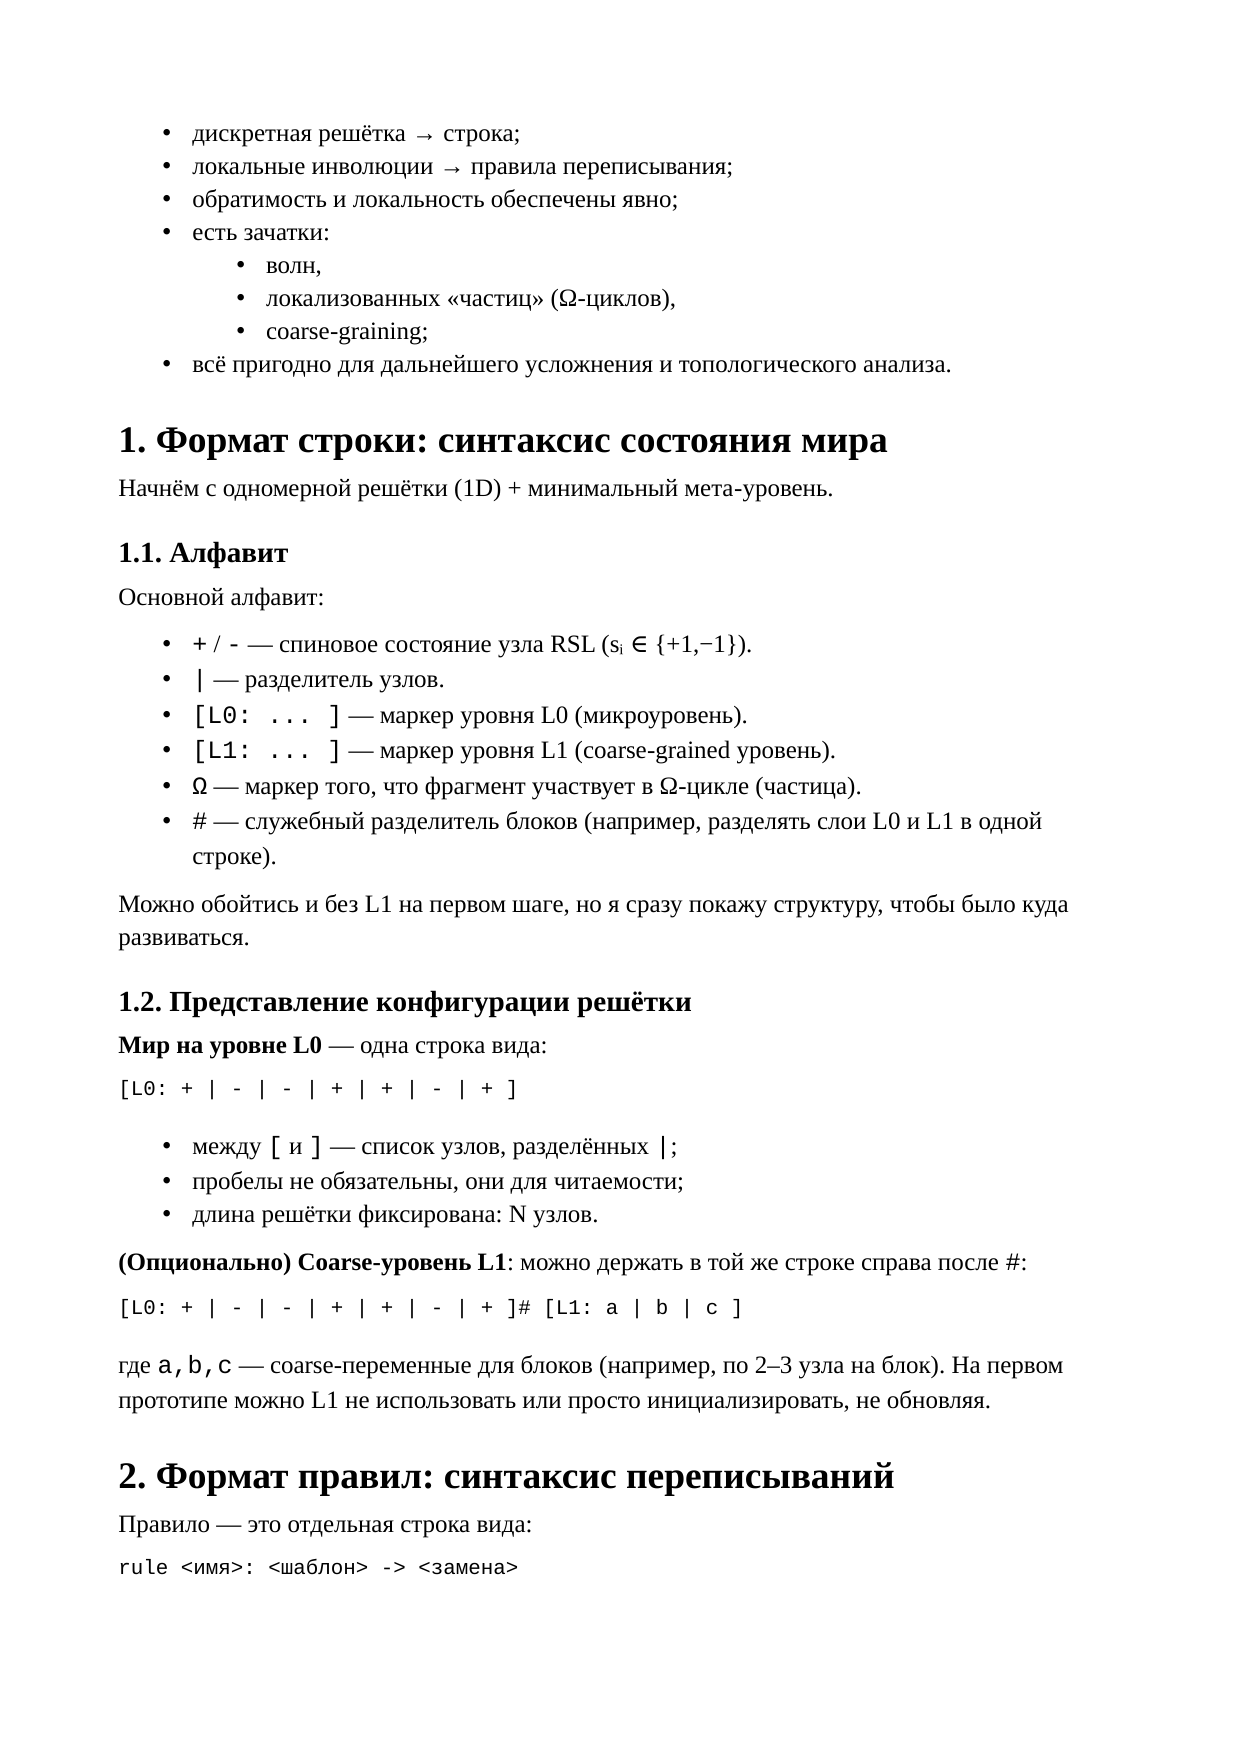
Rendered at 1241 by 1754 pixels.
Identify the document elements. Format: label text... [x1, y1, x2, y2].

list Ω — маркер того, что фрагмент участвует в Ω‑цикле (частица). [162, 771, 1122, 802]
list дискретная решётка → строка; [162, 118, 1122, 147]
list [L1: ... ] — маркер уровня L1 (coarse‑grained уровень). [162, 735, 1122, 766]
text [L0: + | - | - | + | + | - | + ] [118, 1078, 1122, 1101]
text где a,b,c — coarse‑переменные для блоков (например, по 2–3 узла на блок). На первом прототипе можно L1 не использовать или просто инициализировать, не обновляя. [118, 1350, 1122, 1414]
text Основной алфавит: [118, 582, 1122, 610]
text [L0: + | - | - | + | + | - | + ]# [L1: a | b | c ] [118, 1297, 1122, 1321]
subtitle 1.2. Представление конфигурации решётки [118, 984, 1122, 1018]
text rule <имя>: <шаблон> -> <замена> [118, 1557, 1122, 1581]
list между [ и ] — список узлов, разделённых |; [162, 1131, 1122, 1162]
text Можно обойтись и без L1 на первом шаге, но я сразу покажу структуру, чтобы было куда развиваться. [118, 889, 1122, 951]
list локальные инволюции → правила переписывания; [162, 151, 1122, 180]
subtitle 1. Формат строки: синтаксис состояния мира [118, 418, 1122, 461]
list [L0: ... ] — маркер уровня L0 (микроуровень). [162, 700, 1122, 731]
subtitle 2. Формат правил: синтаксис переписываний [118, 1454, 1122, 1497]
text (Опционально) Coarse‑уровень L1: можно держать в той же строке справа после #: [118, 1247, 1122, 1278]
list coarse‑graining; [236, 316, 1122, 345]
list пробелы не обязательны, они для читаемости; [162, 1166, 1122, 1195]
text Мир на уровне L0 — одна строка вида: [118, 1030, 1122, 1059]
list длина решётки фиксирована: N узлов. [162, 1199, 1122, 1228]
list есть зачатки: [162, 217, 1122, 246]
list всё пригодно для дальнейшего усложнения и топологического анализа. [162, 349, 1122, 378]
list локализованных «частиц» (Ω‑циклов), [236, 283, 1122, 312]
list обратимость и локальность обеспечены явно; [162, 184, 1122, 213]
text Начнём с одномерной решётки (1D) + минимальный мета‑уровень. [118, 473, 1122, 502]
list | — разделитель узлов. [162, 664, 1122, 695]
list + / - — спиновое состояние узла RSL (sᵢ ∈ {+1,−1}). [162, 629, 1122, 660]
list # — служебный разделитель блоков (например, разделять слои L0 и L1 в одной строке). [162, 806, 1122, 870]
list волн, [236, 250, 1122, 279]
subtitle 1.1. Алфавит [118, 536, 1122, 569]
text Правило — это отдельная строка вида: [118, 1509, 1122, 1538]
